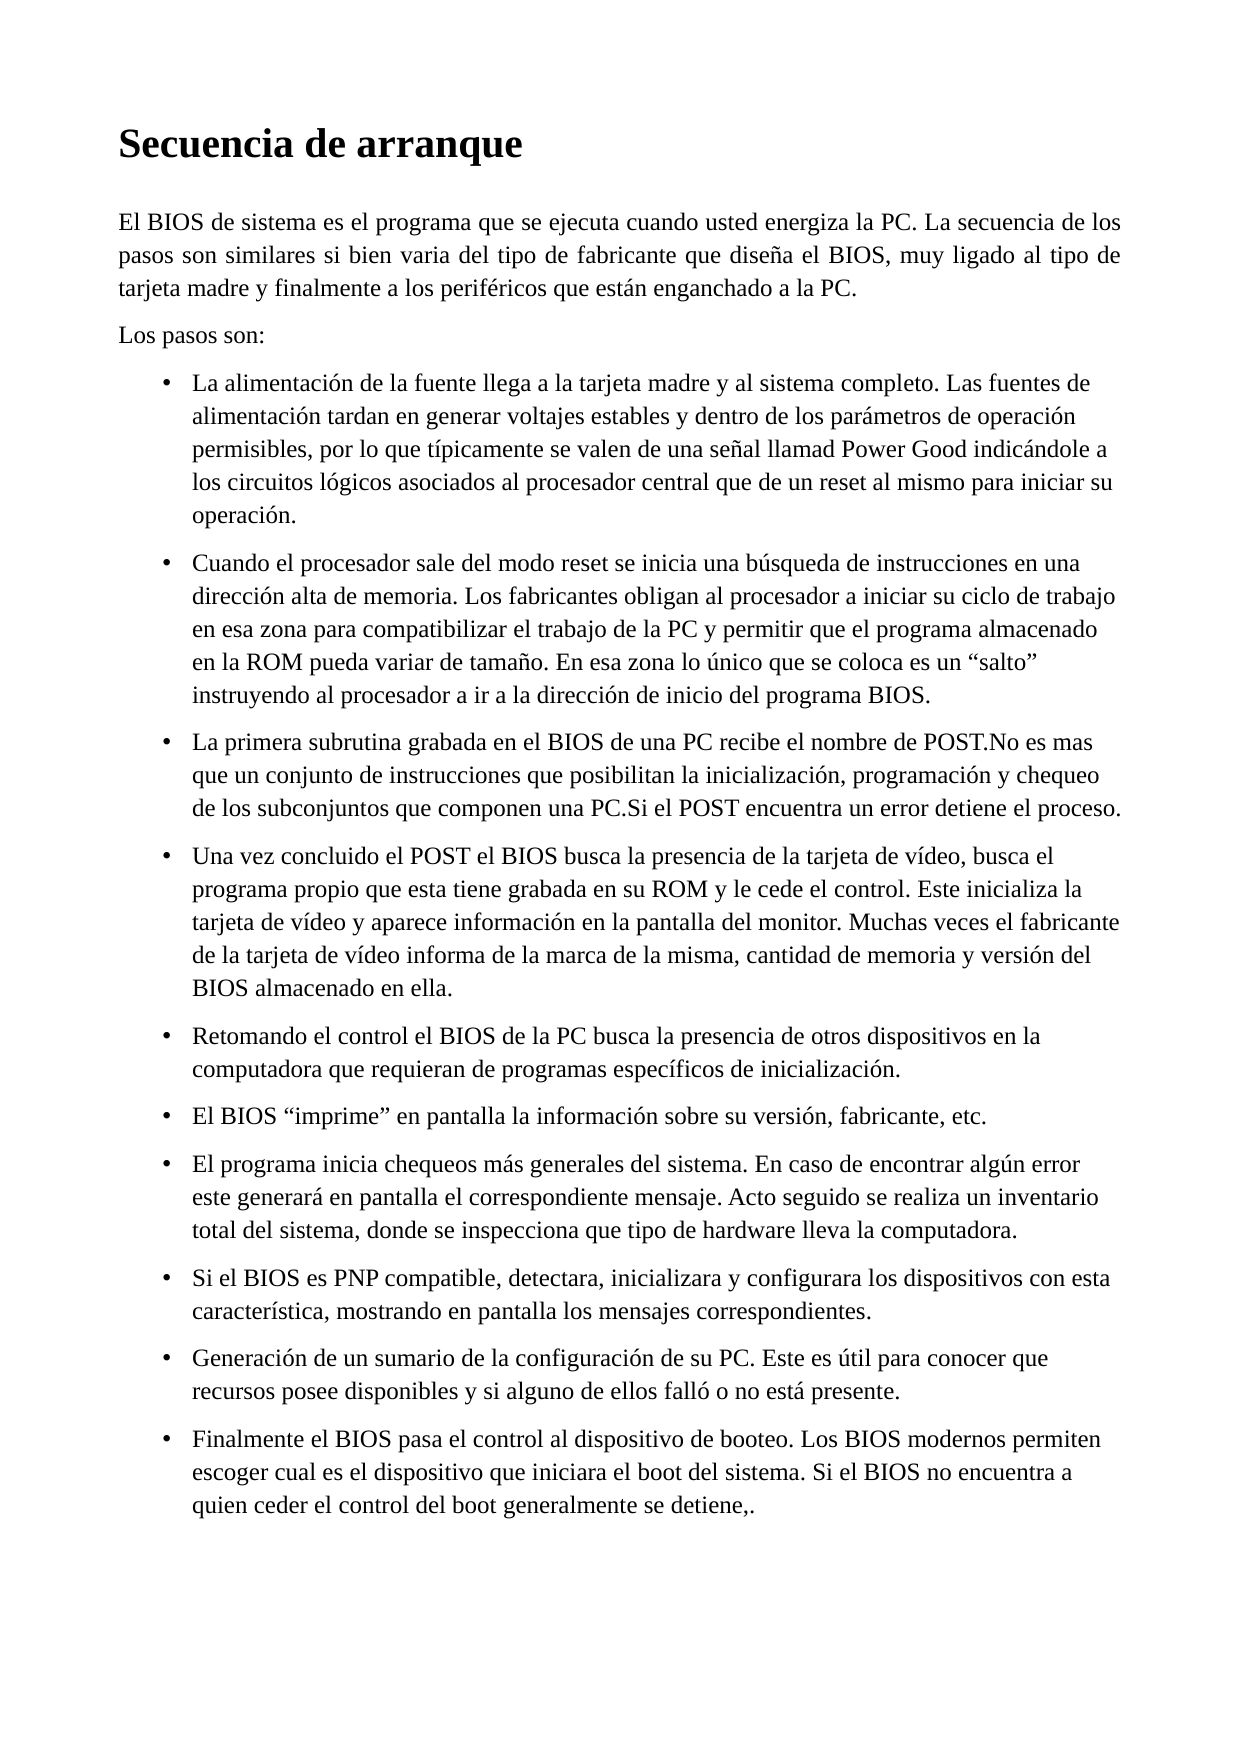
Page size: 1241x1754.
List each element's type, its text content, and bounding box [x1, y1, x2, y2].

text El BIOS de sistema es el programa que se ejecuta cuando usted energiza la PC. La secuencia de los pasos son similares si bien varia del tipo de fabricante que diseña el BIOS, muy ligado al tipo de tarjeta madre y finalmente a los periféricos que están enganchado a la PC. [118, 207, 1122, 302]
text Secuencia de arranque [118, 118, 1122, 166]
list Retomando el control el BIOS de la PC busca la presencia de otros dispositivos en la computadora que requieran de programas específicos de inicialización. [162, 1021, 1122, 1083]
text Los pasos son: [118, 321, 1122, 349]
list El BIOS “imprime” en pantalla la información sobre su versión, fabricante, etc. [162, 1101, 1122, 1130]
list La alimentación de la fuente llega a la tarjeta madre y al sistema completo. Las fuentes de alimentación tardan en generar voltajes estables y dentro de los parámetros de operación permisibles, por lo que típicamente se valen de una señal llamad Power Good indicándole a los circuitos lógicos asociados al procesador central que de un reset al mismo para iniciar su operación. [162, 368, 1122, 529]
list El programa inicia chequeos más generales del sistema. En caso de encontrar algún error este generará en pantalla el correspondiente mensaje. Acto seguido se realiza un inventario total del sistema, donde se inspecciona que tipo de hardware lleva la computadora. [162, 1149, 1122, 1244]
list Finalmente el BIOS pasa el control al dispositivo de booteo. Los BIOS modernos permiten escoger cual es el dispositivo que iniciara el boot del sistema. Si el BIOS no encuentra a quien ceder el control del boot generalmente se detiene,. [162, 1424, 1122, 1519]
list Una vez concluido el POST el BIOS busca la presencia de la tarjeta de vídeo, busca el programa propio que esta tiene grabada en su ROM y le cede el control. Este inicializa la tarjeta de vídeo y aparece información en la pantalla del monitor. Muchas veces el fabricante de la tarjeta de vídeo informa de la marca de la misma, cantidad de memoria y versión del BIOS almacenado en ella. [162, 841, 1122, 1002]
list Cuando el procesador sale del modo reset se inicia una búsqueda de instrucciones en una dirección alta de memoria. Los fabricantes obligan al procesador a iniciar su ciclo de trabajo en esa zona para compatibilizar el trabajo de la PC y permitir que el programa almacenado en la ROM pueda variar de tamaño. En esa zona lo único que se coloca es un “salto” instruyendo al procesador a ir a la dirección de inicio del programa BIOS. [162, 548, 1122, 709]
list Generación de un sumario de la configuración de su PC. Este es útil para conocer que recursos posee disponibles y si alguno de ellos falló o no está presente. [162, 1343, 1122, 1405]
list La primera subrutina grabada en el BIOS de una PC recibe el nombre de POST.No es mas que un conjunto de instrucciones que posibilitan la inicialización, programación y chequeo de los subconjuntos que componen una PC.Si el POST encuentra un error detiene el proceso. [162, 727, 1122, 822]
list Si el BIOS es PNP compatible, detectara, inicializara y configurara los dispositivos con esta característica, mostrando en pantalla los mensajes correspondientes. [162, 1263, 1122, 1324]
